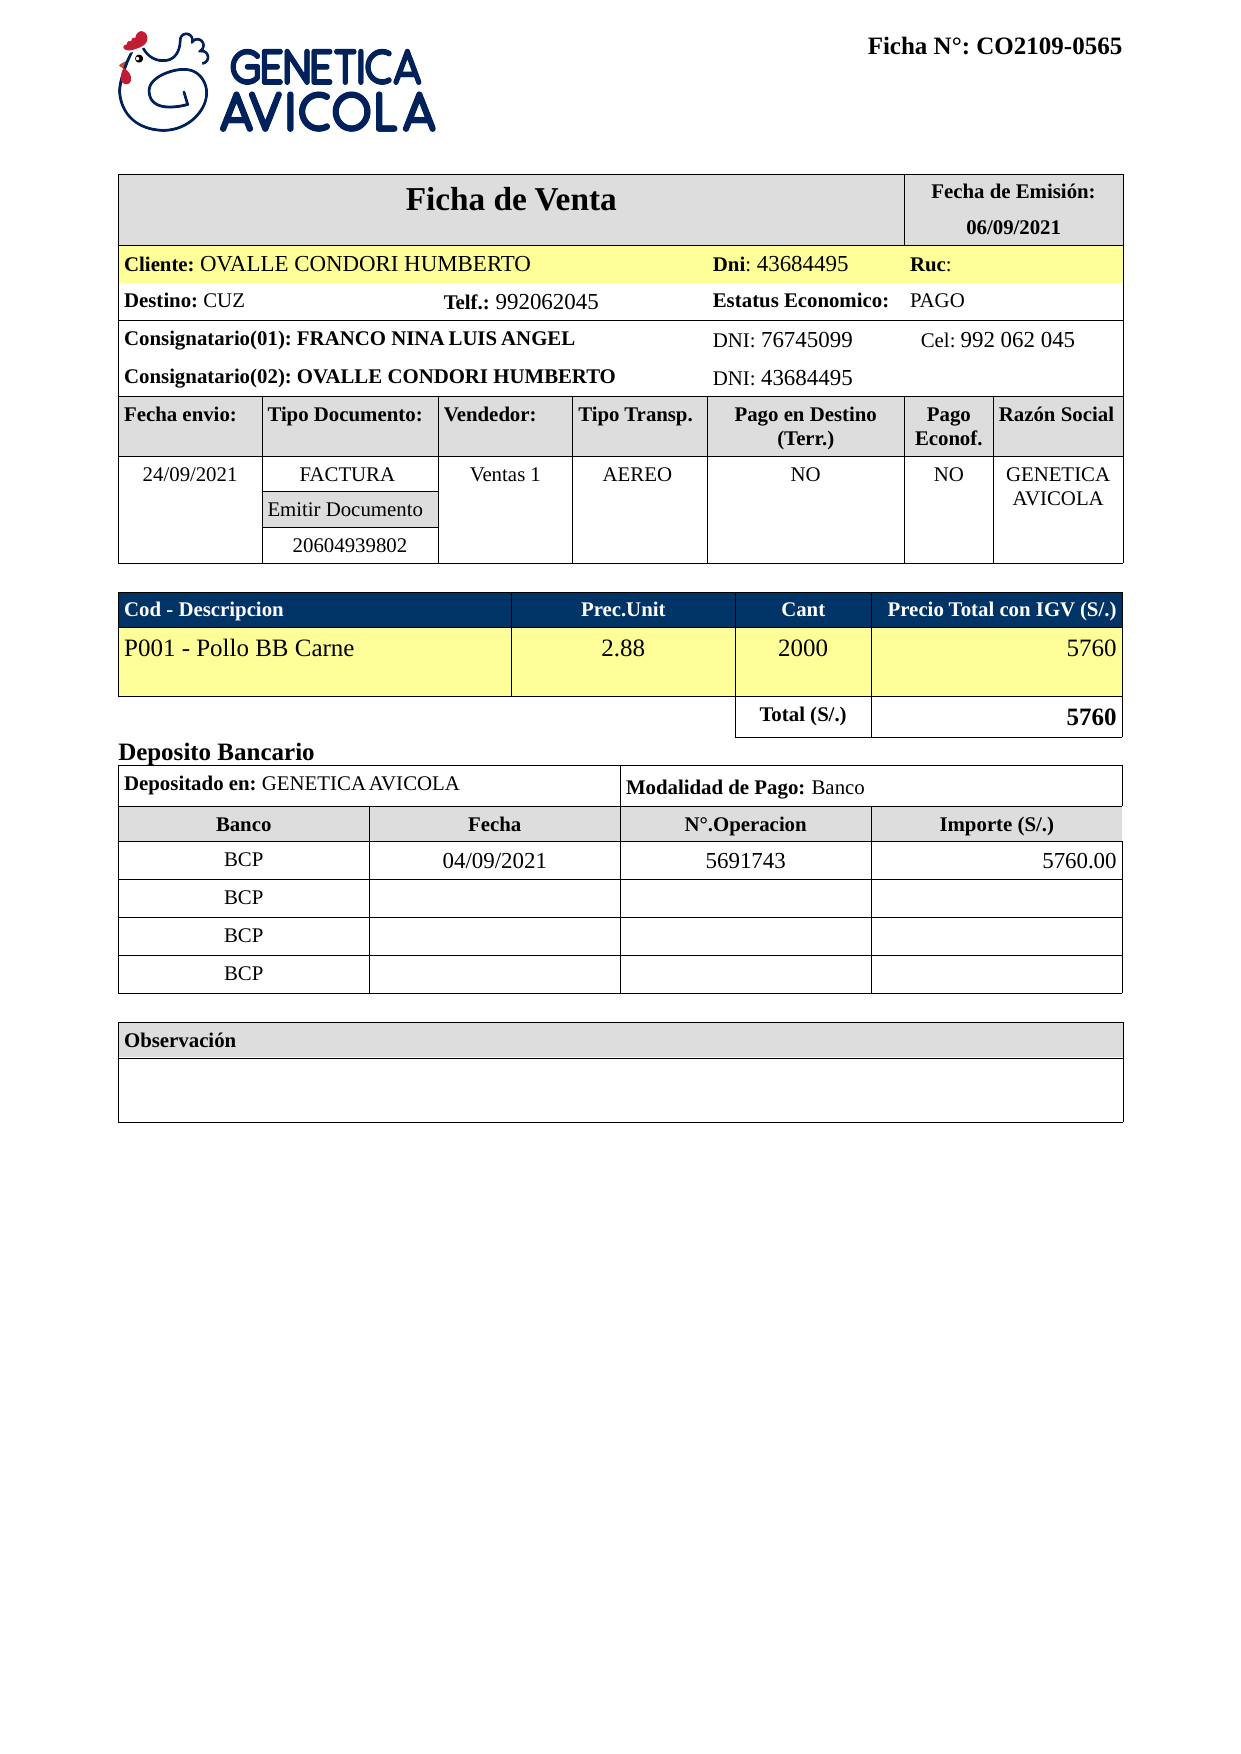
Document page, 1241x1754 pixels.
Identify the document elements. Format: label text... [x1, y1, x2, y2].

table_cell NO [708, 457, 904, 563]
table_cell Destino: CUZ [119, 283, 438, 320]
table_cell AEREO [573, 457, 707, 563]
table_cell 2.88 [512, 628, 735, 696]
table_cell BCP [119, 880, 369, 917]
table_cell GENETICA AVICOLA [994, 457, 1123, 563]
table_cell Pago en Destino (Terr.) [708, 397, 904, 456]
table_cell [621, 956, 871, 993]
table_cell Total (S/.) [736, 697, 871, 737]
table_cell Razón Social [994, 397, 1123, 456]
table_cell 5760 [872, 697, 1122, 737]
table_cell N°.Operacion [621, 807, 871, 841]
table_cell 24/09/2021 [119, 457, 262, 563]
table_header Modalidad de Pago: Banco [621, 766, 1122, 806]
table_cell Tipo Transp. [573, 397, 707, 456]
table_header Cod - Descripcion [119, 593, 511, 627]
table_cell BCP [119, 956, 369, 993]
table_cell [621, 880, 871, 917]
table_cell Telf.: 992062045 [438, 283, 707, 320]
table_header Ficha de Venta [119, 175, 904, 245]
table_cell Emitir Documento [263, 492, 438, 527]
table_cell Estatus Economico: [707, 283, 904, 320]
table_cell [119, 1059, 1123, 1122]
table_cell [872, 880, 1122, 917]
table_cell Cel: 992 062 045 [915, 321, 1123, 358]
table_cell Consignatario(02): OVALLE CONDORI HUMBERTO [119, 358, 707, 396]
table_cell [621, 918, 871, 955]
table_cell 04/09/2021 [370, 842, 620, 879]
table_cell PAGO [904, 283, 1123, 320]
table_cell NO [905, 457, 993, 563]
table_cell [872, 956, 1122, 993]
table_cell [370, 956, 620, 993]
table_cell [370, 880, 620, 917]
table_cell [118, 697, 511, 737]
table_cell Fecha envio: [119, 397, 262, 456]
table_cell [511, 697, 735, 737]
table_cell Consignatario(01): FRANCO NINA LUIS ANGEL [119, 321, 707, 358]
table_cell FACTURA [263, 457, 438, 491]
table_cell 5760 [872, 628, 1122, 696]
table_cell 20604939802 [263, 528, 438, 563]
text Deposito Bancario [118, 737, 1122, 765]
table_cell BCP [119, 842, 369, 879]
table_cell Ventas 1 [439, 457, 572, 563]
table_cell 06/09/2021 [905, 209, 1123, 245]
table_header Prec.Unit [512, 593, 735, 627]
table_cell P001 - Pollo BB Carne [119, 628, 511, 696]
table_cell Pago Econof. [905, 397, 993, 456]
table_cell Importe (S/.) [872, 807, 1122, 841]
table_cell Tipo Documento: [263, 397, 438, 456]
table_header Fecha de Emisión: [905, 175, 1123, 209]
table_header Precio Total con IGV (S/.) [872, 593, 1122, 627]
table_cell 2000 [736, 628, 871, 696]
table_header Depositado en: GENETICA AVICOLA [119, 766, 620, 806]
table_cell Cliente: OVALLE CONDORI HUMBERTO [119, 246, 707, 283]
table_cell 5691743 [621, 842, 871, 879]
table_cell [872, 918, 1122, 955]
picture [118, 31, 436, 132]
table_cell Ruc: [904, 246, 1123, 283]
table_cell DNI: 76745099 [707, 321, 915, 358]
table_cell Banco [119, 807, 369, 841]
table_cell DNI: 43684495 [707, 358, 1123, 396]
table_header Observación [119, 1023, 1123, 1057]
table_cell BCP [119, 918, 369, 955]
table_cell 5760.00 [872, 842, 1122, 879]
table_cell [370, 918, 620, 955]
table_cell Dni: 43684495 [707, 246, 904, 283]
table_header Cant [736, 593, 871, 627]
table_cell Vendedor: [439, 397, 572, 456]
table_cell Fecha [370, 807, 620, 841]
